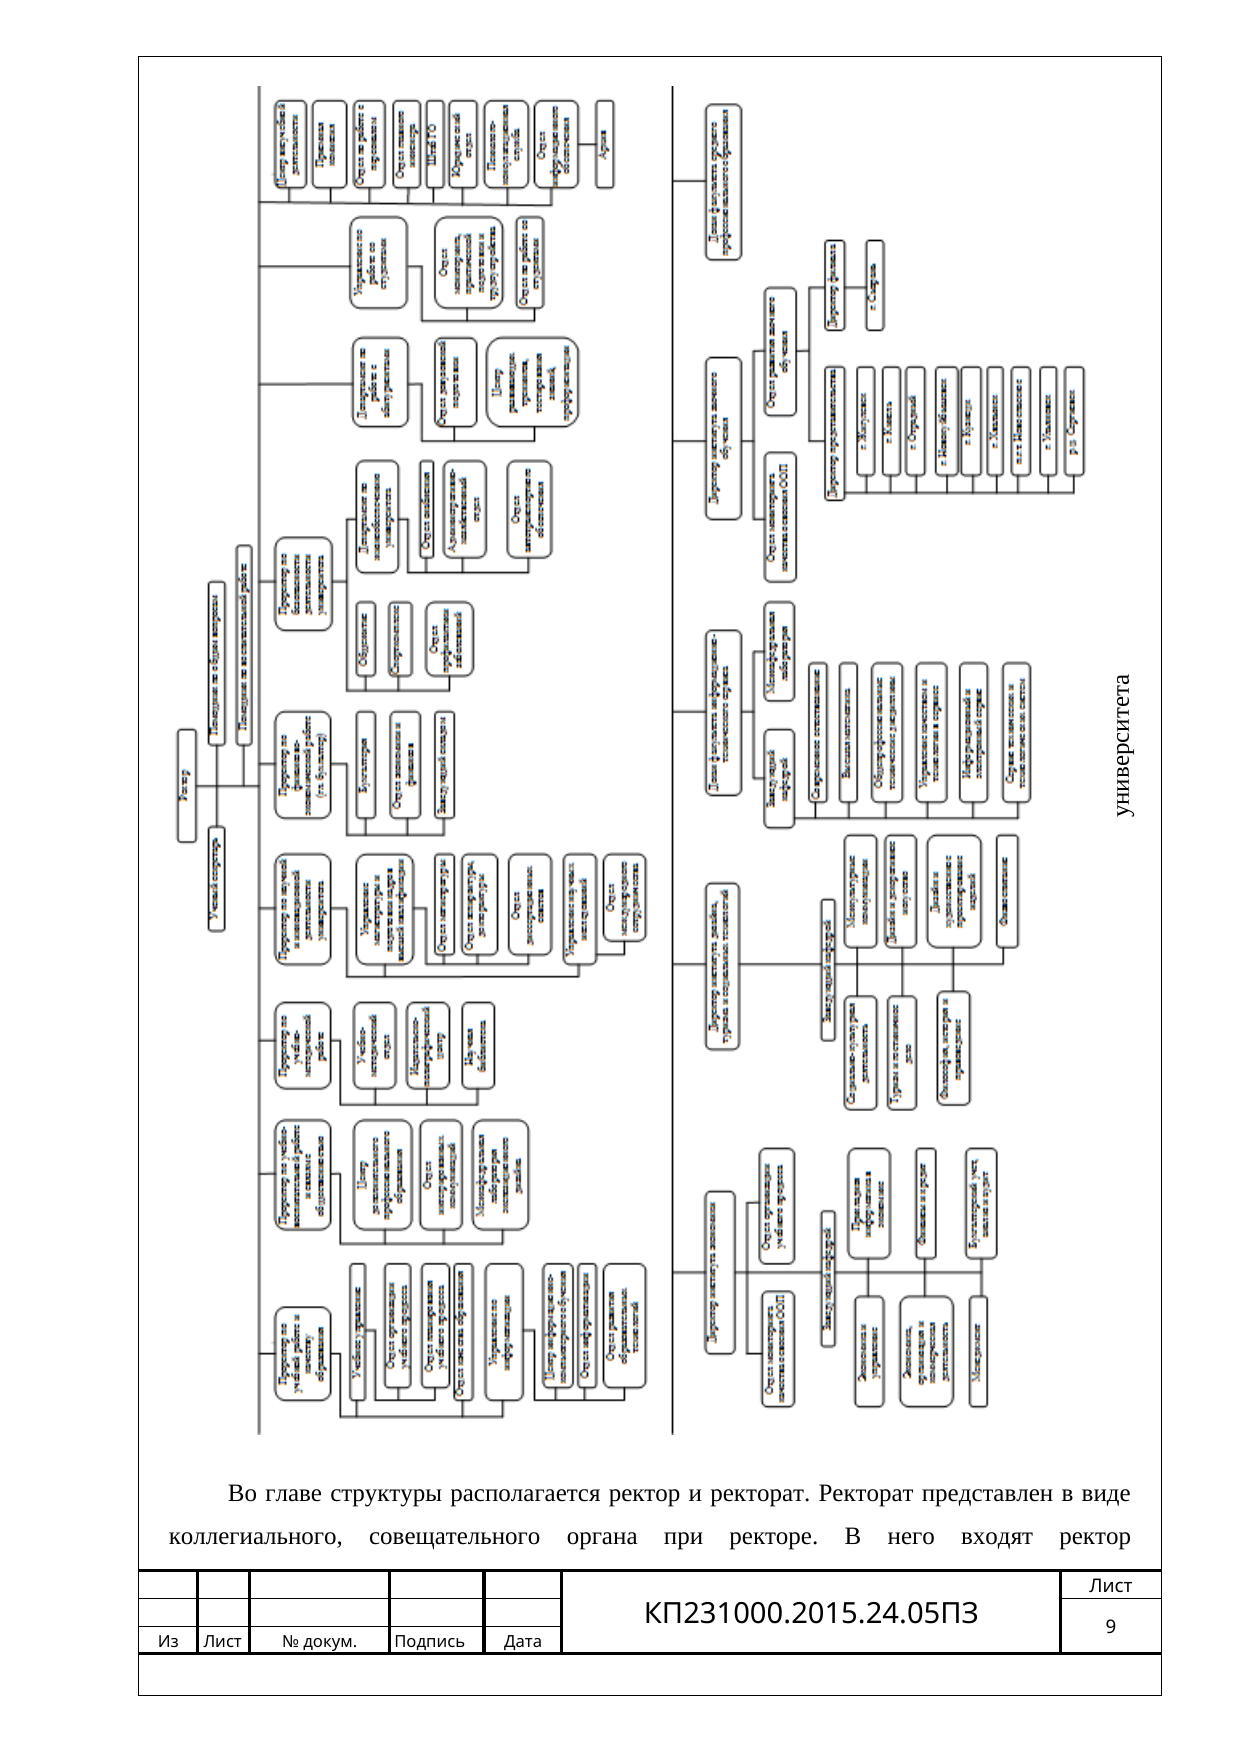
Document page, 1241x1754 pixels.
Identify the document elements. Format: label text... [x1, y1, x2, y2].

table_header университета [1091, 86, 1149, 1435]
text Во главе структуры располагается ректор и ректорат. Ректорат представлен в виде коллегиального, совещательного органа при ректоре. В него входят ректор [168, 1478, 1132, 1550]
picture [168, 86, 1091, 1435]
